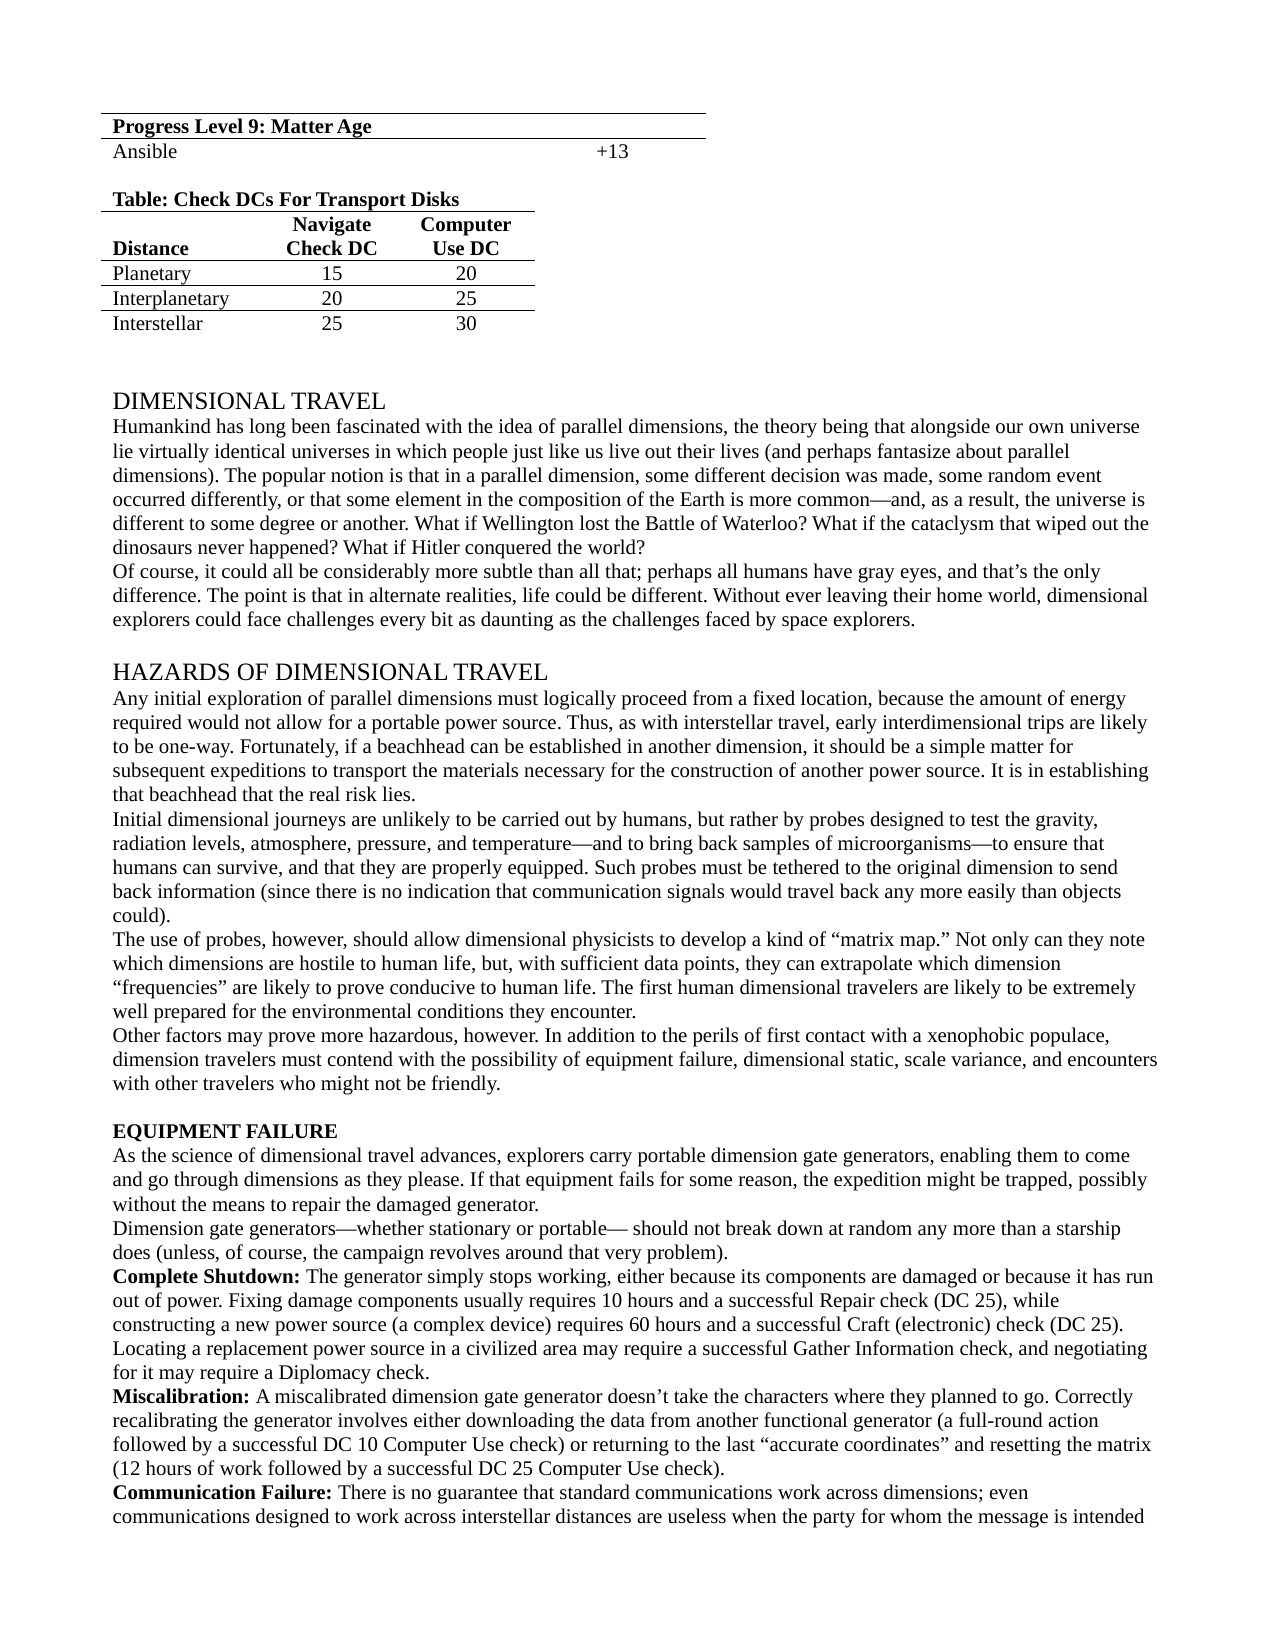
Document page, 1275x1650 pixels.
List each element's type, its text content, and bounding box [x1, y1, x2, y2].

text Communication Failure: There is no guarantee that standard communications work across dimensions; even communications designed to work across interstellar distances are useless when the party for whom the message is intended [112, 1480, 1162, 1528]
text Dimension gate generators—whether stationary or portable— should not break down at random any more than a starship does (unless, of course, the campaign revolves around that very problem). [112, 1216, 1162, 1264]
text Any initial exploration of parallel dimensions must logically proceed from a fixed location, because the amount of energy required would not allow for a portable power source. Thus, as with interstellar travel, early interdimensional trips are likely to be one-way. Fortunately, if a beachhead can be established in another dimension, it should be a simple matter for subsequent expeditions to transport the materials necessary for the construction of another power source. It is in establishing that beachhead that the real risk lies. [112, 686, 1162, 806]
text Other factors may prove more hazardous, however. In addition to the perils of first contact with a xenophobic populace, dimension travelers must contend with the possibility of equipment failure, dimensional static, scale variance, and encounters with other travelers who might not be friendly. [112, 1023, 1162, 1095]
text Humankind has long been fascinated with the idea of parallel dimensions, the theory being that alongside our own universe lie virtually identical universes in which people just like us live out their lives (and perhaps fantasize about parallel dimensions). The popular notion is that in a parallel dimension, some different decision was made, some random event occurred differently, or that some element in the composition of the Earth is more common—and, as a result, the universe is different to some degree or another. What if Wellington lost the Battle of Waterloo? What if the cataclysm that wiped out the dinosaurs never happened? What if Hitler conquered the world? [112, 414, 1162, 559]
table_cell Ansible [101, 139, 519, 163]
table_cell Interstellar [101, 311, 267, 335]
table_cell 20 [267, 286, 397, 310]
text Complete Shutdown: The generator simply stops working, either because its components are damaged or because it has run out of power. Fixing damage components usually requires 10 hours and a successful Repair check (DC 25), while constructing a new power source (a complex device) requires 60 hours and a successful Craft (electronic) check (DC 25). Locating a replacement power source in a civilized area may require a successful Gather Information check, and negotiating for it may require a Diplomacy check. [112, 1264, 1162, 1384]
table_cell 15 [267, 261, 397, 285]
table_cell Distance [101, 212, 267, 260]
table_header Table: Check DCs For Transport Disks [101, 187, 535, 211]
table_cell Navigate Check DC [267, 212, 397, 260]
text Of course, it could all be considerably more subtle than all that; perhaps all humans have gray eyes, and that’s the only difference. The point is that in alternate realities, life could be different. Without ever leaving their home world, dimensional explorers could face challenges every bit as daunting as the challenges faced by space explorers. [112, 559, 1162, 631]
table_cell 25 [397, 286, 535, 310]
table_cell Planetary [101, 261, 267, 285]
table_cell 25 [267, 311, 397, 335]
table_cell +13 [519, 139, 706, 163]
table_cell Progress Level 9: Matter Age [101, 114, 519, 138]
text The use of probes, however, should allow dimensional physicists to develop a kind of “matrix map.” Not only can they note which dimensions are hostile to human life, but, with sufficient data points, they can extrapolate which dimension “frequencies” are likely to prove conducive to human life. The first human dimensional travelers are likely to be extremely well prepared for the environmental conditions they encounter. [112, 927, 1162, 1023]
text Miscalibration: A miscalibrated dimension gate generator doesn’t take the characters where they planned to go. Correctly recalibrating the generator involves either downloading the data from another functional generator (a full-round action followed by a successful DC 10 Computer Use check) or returning to the last “accurate coordinates” and resetting the matrix (12 hours of work followed by a successful DC 25 Computer Use check). [112, 1384, 1162, 1480]
table_cell [519, 114, 706, 138]
subtitle DIMENSIONAL TRAVEL [112, 386, 1162, 414]
table_cell 30 [397, 311, 535, 335]
subtitle HAZARDS OF DIMENSIONAL TRAVEL [112, 657, 1162, 686]
text As the science of dimensional travel advances, explorers carry portable dimension gate generators, enabling them to come and go through dimensions as they please. If that equipment fails for some reason, the expedition might be trapped, possibly without the means to repair the damaged generator. [112, 1143, 1162, 1216]
table_cell 20 [397, 261, 535, 285]
text EQUIPMENT FAILURE [112, 1119, 1162, 1143]
table_cell Interplanetary [101, 286, 267, 310]
text Initial dimensional journeys are unlikely to be carried out by humans, but rather by probes designed to test the gravity, radiation levels, atmosphere, pressure, and temperature—and to bring back samples of microorganisms—to ensure that humans can survive, and that they are properly equipped. Such probes must be tethered to the original dimension to send back information (since there is no indication that communication signals would travel back any more easily than objects could). [112, 806, 1162, 927]
table_cell Computer Use DC [397, 212, 535, 260]
